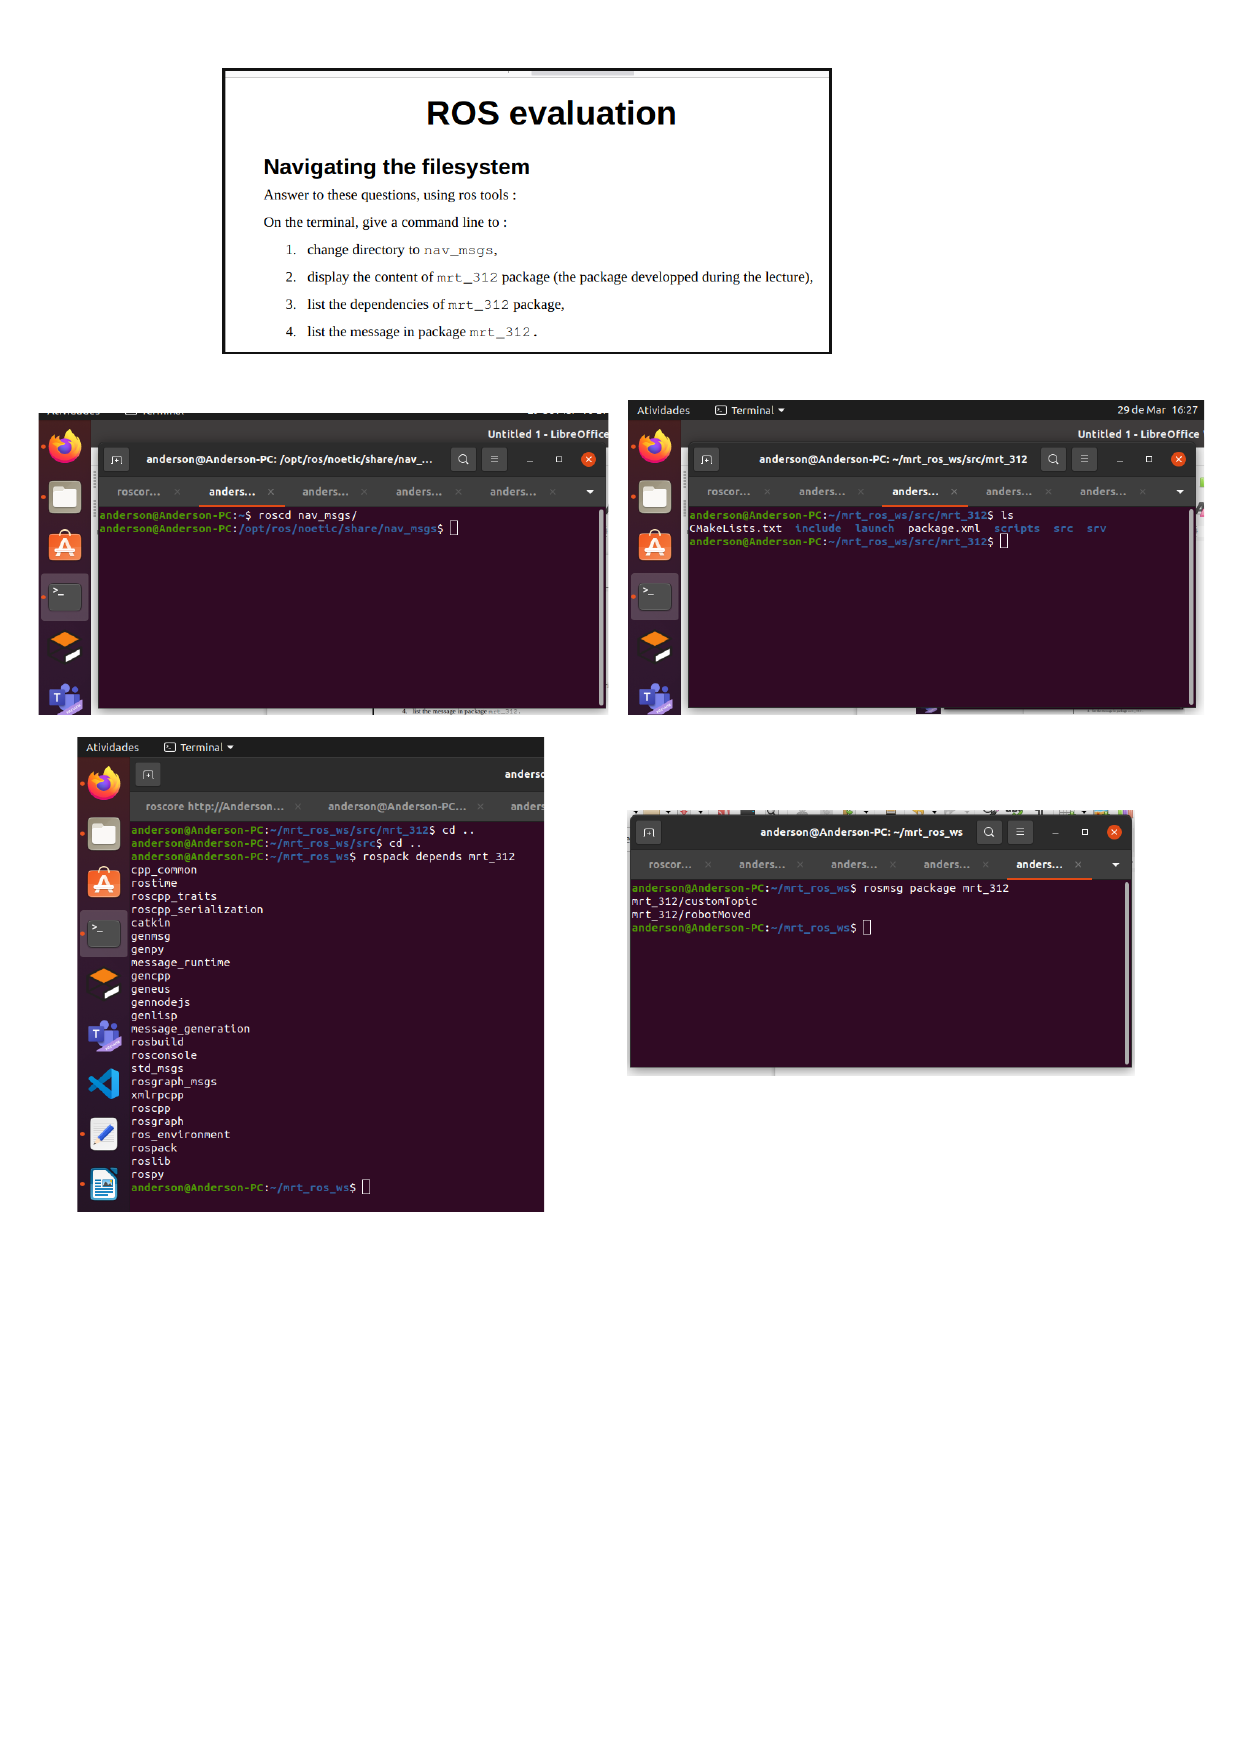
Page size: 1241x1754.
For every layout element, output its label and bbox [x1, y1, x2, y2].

picture [225, 71, 829, 352]
picture [627, 810, 970, 1076]
